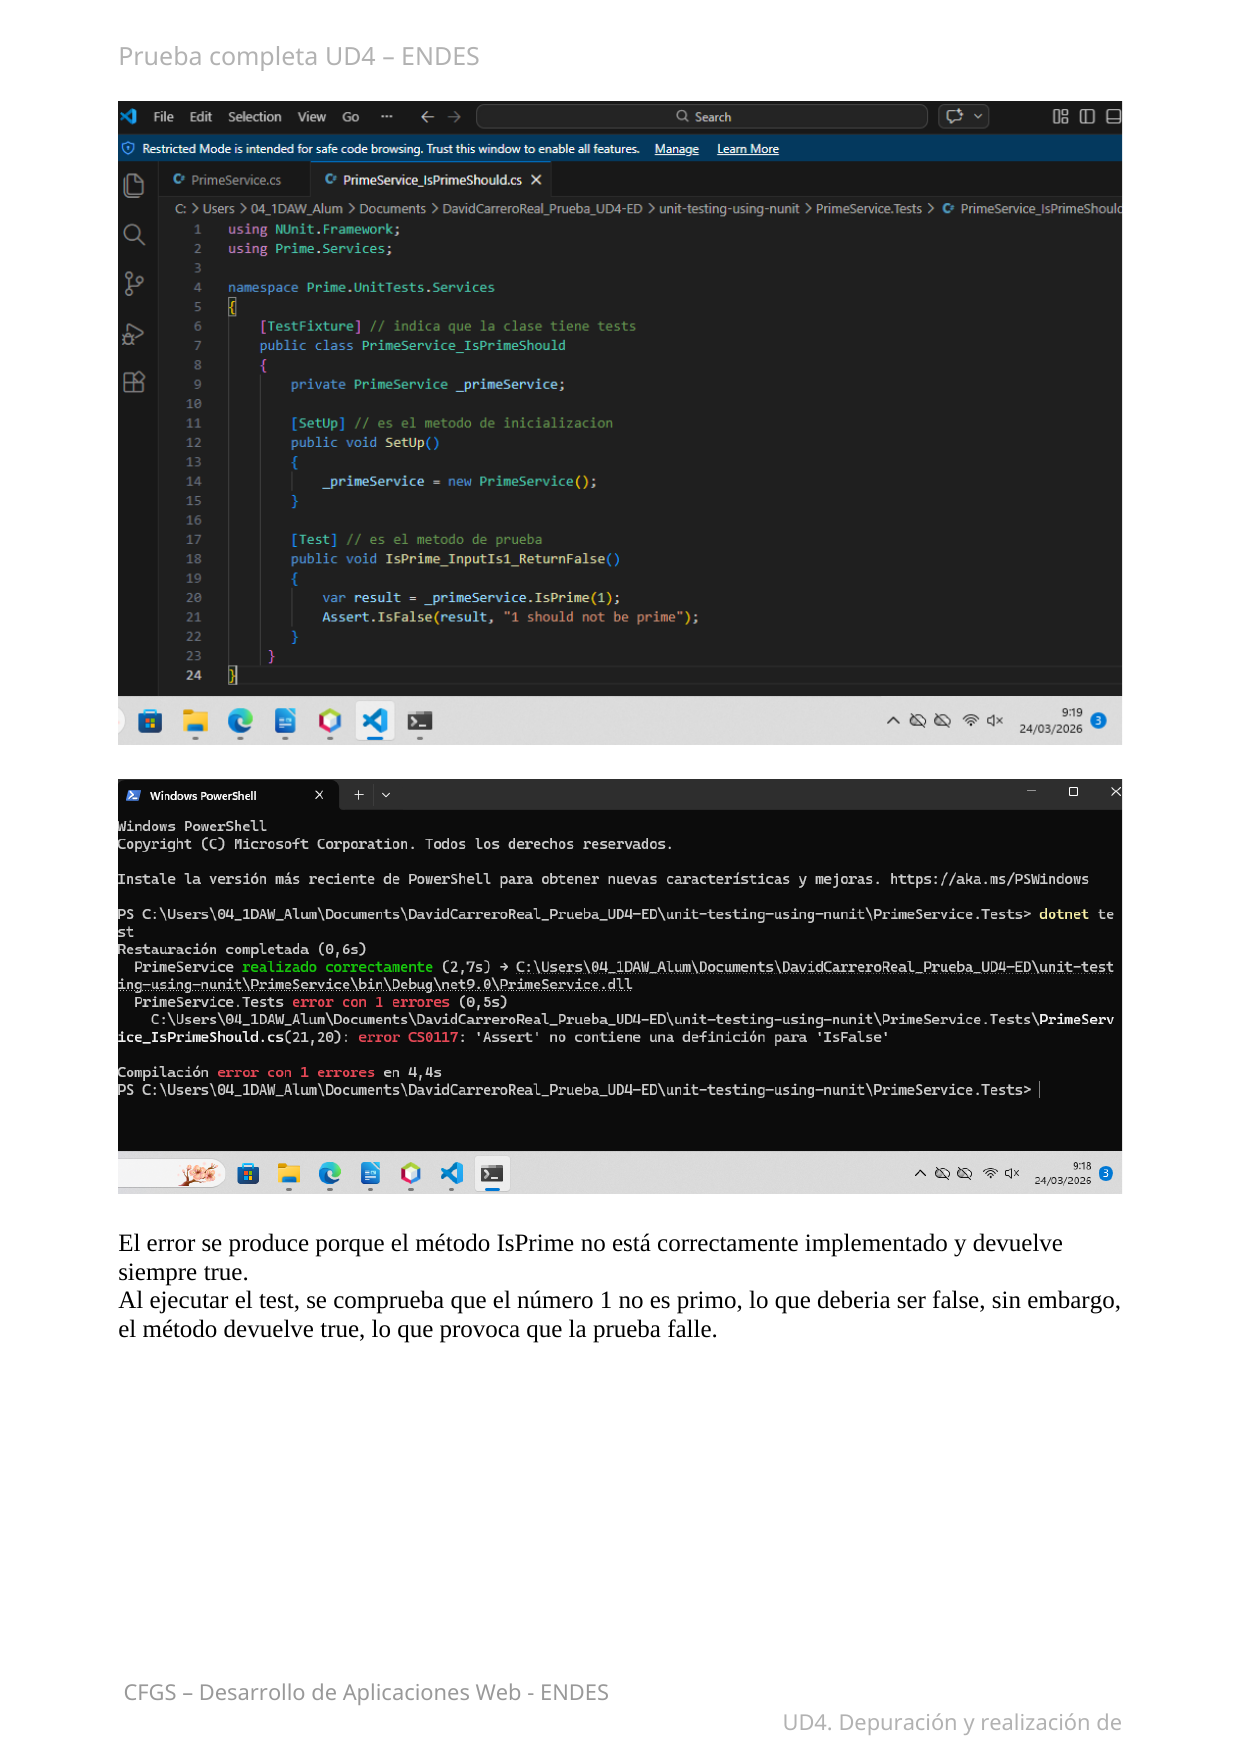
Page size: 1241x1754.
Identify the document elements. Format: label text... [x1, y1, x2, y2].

picture [118, 779, 1123, 1194]
picture [118, 101, 1123, 745]
text El error se produce porque el método IsPrime no está correctamente implementado y devuelve siempre true. Al ejecutar el test, se comprueba que el número 1 no es primo, lo que deberia ser false, sin embargo, el método devuelve true, lo que provoca que la prueba falle. [118, 1228, 1122, 1343]
